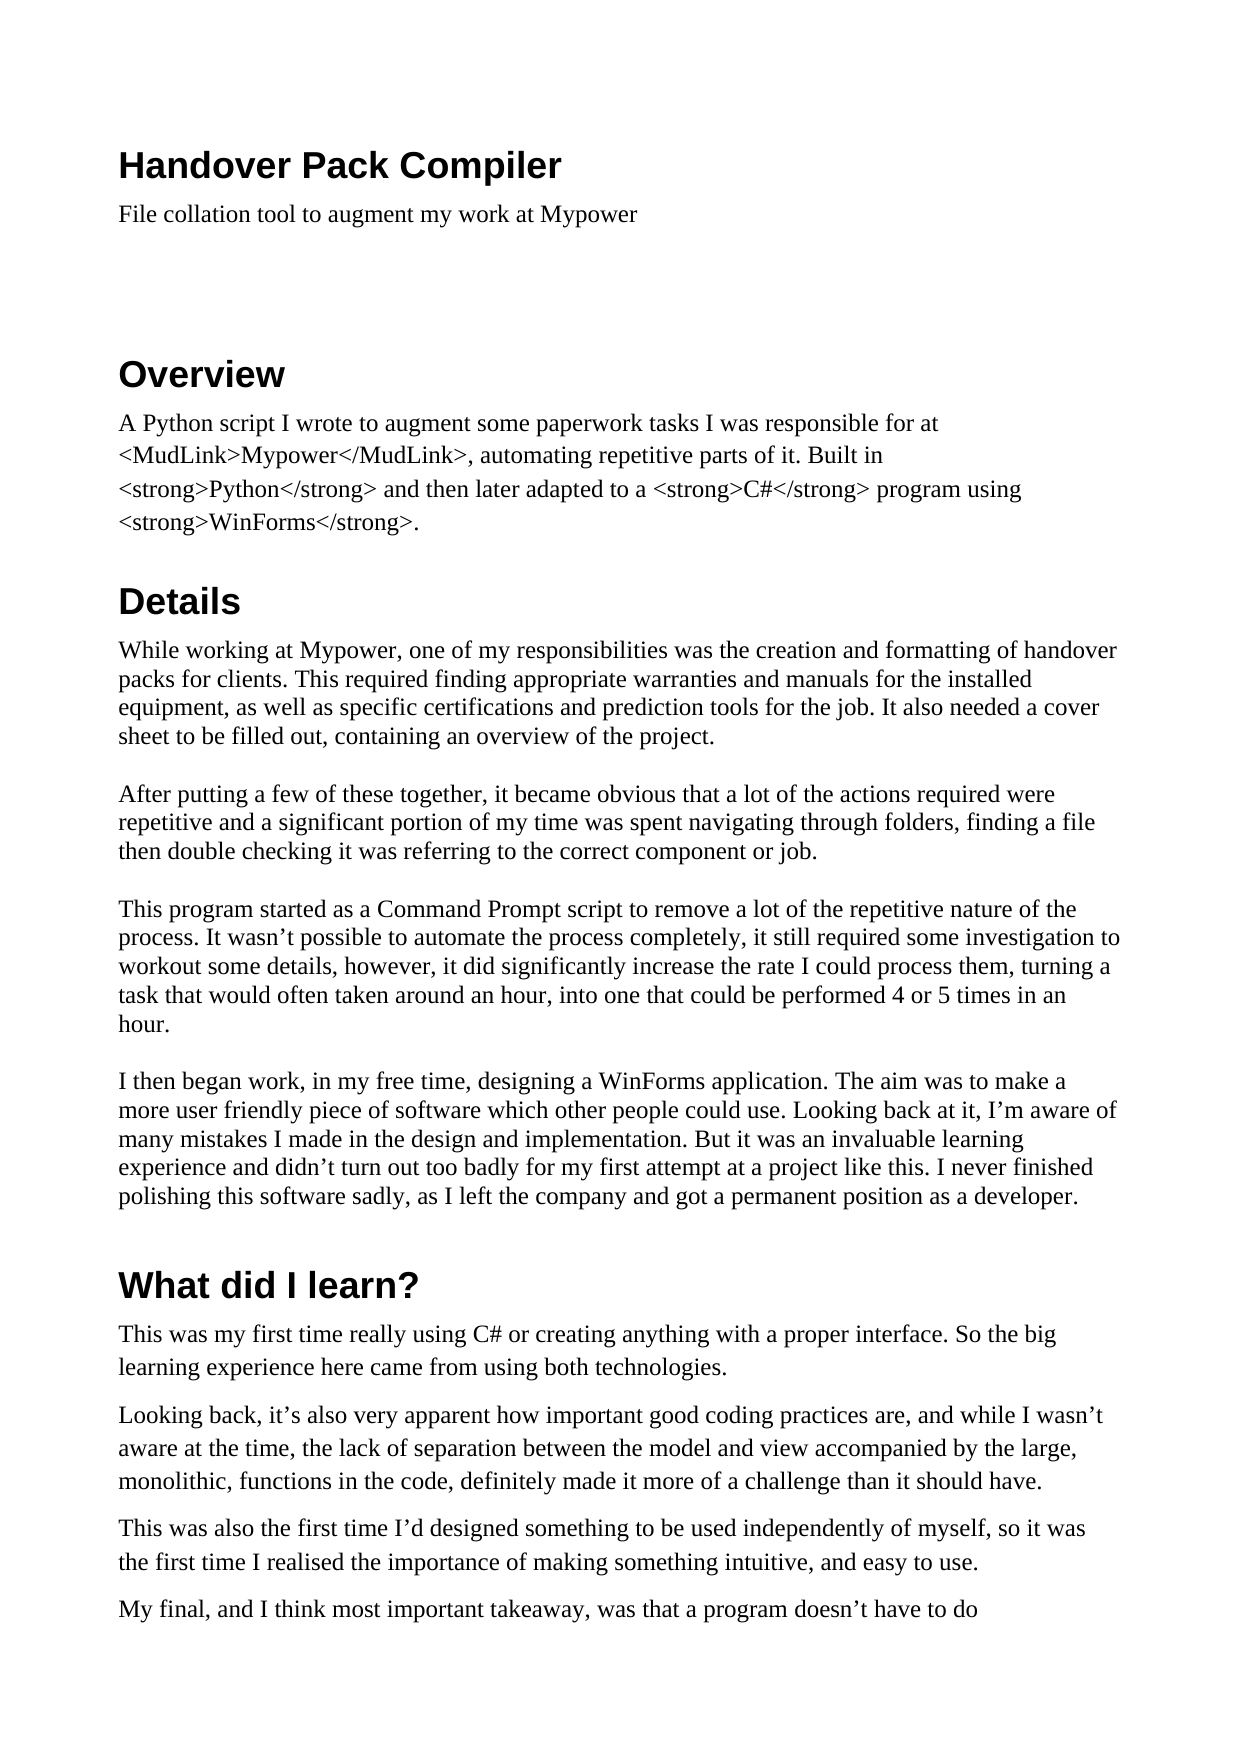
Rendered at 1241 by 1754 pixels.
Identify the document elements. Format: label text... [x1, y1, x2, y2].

text File collation tool to augment my work at Mypower [118, 199, 1122, 227]
text This was also the first time I’d designed something to be used independently of myself, so it was the first time I realised the importance of making something intuitive, and easy to use. [118, 1513, 1122, 1575]
text A Python script I wrote to augment some paperwork tasks I was responsible for at <MudLink>Mypower</MudLink>, automating repetitive parts of it. Built in <strong>Python</strong> and then later adapted to a <strong>C#</strong> program using <strong>WinForms</strong>. [118, 408, 1122, 535]
subtitle Handover Pack Compiler [118, 143, 1122, 186]
text I then began work, in my free time, designing a WinForms application. The aim was to make a more user friendly piece of software which other people could use. Looking back at it, I’m aware of many mistakes I made in the design and implementation. But it was an invaluable learning experience and didn’t turn out too badly for my first attempt at a project like this. I never finished polishing this software sadly, as I left the company and got a permanent position as a developer. [118, 1066, 1122, 1210]
subtitle Details [118, 579, 1122, 622]
text This was my first time really using C# or creating anything with a proper interface. So the big learning experience here came from using both technologies. [118, 1319, 1122, 1381]
text Looking back, it’s also very apparent how important good coding practices are, and while I wasn’t aware at the time, the lack of separation between the model and view accompanied by the large, monolithic, functions in the code, definitely made it more of a challenge than it should have. [118, 1400, 1122, 1495]
subtitle What did I learn? [118, 1264, 1122, 1307]
text After putting a few of these together, it became obvious that a lot of the actions required were repetitive and a significant portion of my time was spent navigating through folders, finding a file then double checking it was referring to the correct component or job. [118, 779, 1122, 865]
text While working at Mypower, one of my responsibilities was the creation and formatting of handover packs for clients. This required finding appropriate warranties and manuals for the installed equipment, as well as specific certifications and prediction tools for the job. It also needed a cover sheet to be filled out, containing an overview of the project. [118, 635, 1122, 750]
subtitle Overview [118, 352, 1122, 395]
text This program started as a Command Prompt script to remove a lot of the repetitive nature of the process. It wasn’t possible to automate the process completely, it still required some investigation to workout some details, however, it did significantly increase the rate I could process them, turning a task that would often taken around an hour, into one that could be performed 4 or 5 times in an hour. [118, 894, 1122, 1037]
text My final, and I think most important takeaway, was that a program doesn’t have to do [118, 1594, 1122, 1623]
